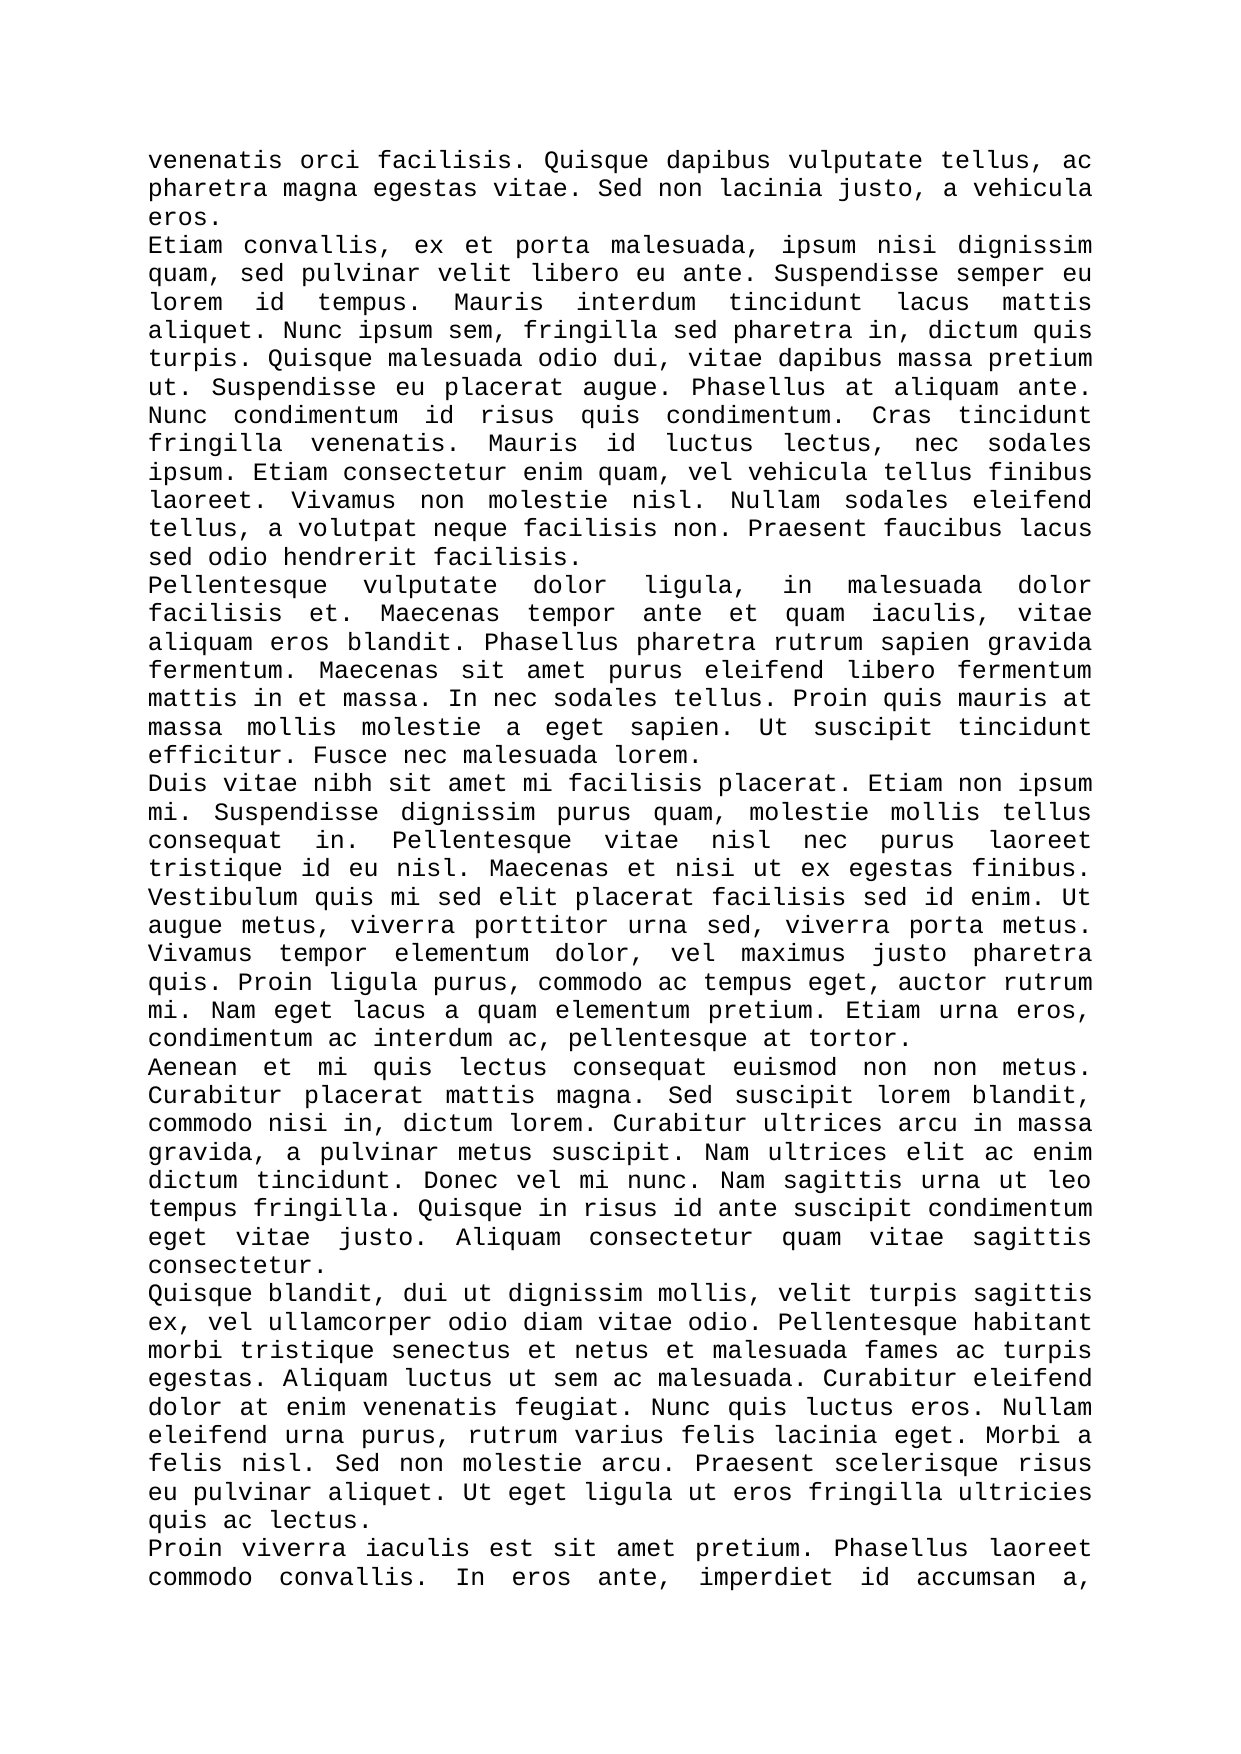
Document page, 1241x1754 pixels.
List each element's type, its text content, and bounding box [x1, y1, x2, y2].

text Proin viverra iaculis est sit amet pretium. Phasellus laoreet commodo convallis. In eros ante, imperdiet id accumsan a, [148, 1536, 1093, 1593]
text Aenean et mi quis lectus consequat euismod non non metus. Curabitur placerat mattis magna. Sed suscipit lorem blandit, commodo nisi in, dictum lorem. Curabitur ultrices arcu in massa gravida, a pulvinar metus suscipit. Nam ultrices elit ac enim dictum tincidunt. Donec vel mi nunc. Nam sagittis urna ut leo tempus fringilla. Quisque in risus id ante suscipit condimentum eget vitae justo. Aliquam consectetur quam vitae sagittis consectetur. [148, 1054, 1093, 1281]
text Etiam convallis, ex et porta malesuada, ipsum nisi dignissim quam, sed pulvinar velit libero eu ante. Suspendisse semper eu lorem id tempus. Mauris interdum tincidunt lacus mattis aliquet. Nunc ipsum sem, fringilla sed pharetra in, dictum quis turpis. Quisque malesuada odio dui, vitae dapibus massa pretium ut. Suspendisse eu placerat augue. Phasellus at aliquam ante. Nunc condimentum id risus quis condimentum. Cras tincidunt fringilla venenatis. Mauris id luctus lectus, nec sodales ipsum. Etiam consectetur enim quam, vel vehicula tellus finibus laoreet. Vivamus non molestie nisl. Nullam sodales eleifend tellus, a volutpat neque facilisis non. Praesent faucibus lacus sed odio hendrerit facilisis. [148, 233, 1093, 573]
text Pellentesque vulputate dolor ligula, in malesuada dolor facilisis et. Maecenas tempor ante et quam iaculis, vitae aliquam eros blandit. Phasellus pharetra rutrum sapien gravida fermentum. Maecenas sit amet purus eleifend libero fermentum mattis in et massa. In nec sodales tellus. Proin quis mauris at massa mollis molestie a eget sapien. Ut suscipit tincidunt efficitur. Fusce nec malesuada lorem. [148, 573, 1093, 771]
text Quisque blandit, dui ut dignissim mollis, velit turpis sagittis ex, vel ullamcorper odio diam vitae odio. Pellentesque habitant morbi tristique senectus et netus et malesuada fames ac turpis egestas. Aliquam luctus ut sem ac malesuada. Curabitur eleifend dolor at enim venenatis feugiat. Nunc quis luctus eros. Nullam eleifend urna purus, rutrum varius felis lacinia eget. Morbi a felis nisl. Sed non molestie arcu. Praesent scelerisque risus eu pulvinar aliquet. Ut eget ligula ut eros fringilla ultricies quis ac lectus. [148, 1281, 1093, 1536]
text venenatis orci facilisis. Quisque dapibus vulputate tellus, ac pharetra magna egestas vitae. Sed non lacinia justo, a vehicula eros. [148, 148, 1093, 233]
text Duis vitae nibh sit amet mi facilisis placerat. Etiam non ipsum mi. Suspendisse dignissim purus quam, molestie mollis tellus consequat in. Pellentesque vitae nisl nec purus laoreet tristique id eu nisl. Maecenas et nisi ut ex egestas finibus. Vestibulum quis mi sed elit placerat facilisis sed id enim. Ut augue metus, viverra porttitor urna sed, viverra porta metus. Vivamus tempor elementum dolor, vel maximus justo pharetra quis. Proin ligula purus, commodo ac tempus eget, auctor rutrum mi. Nam eget lacus a quam elementum pretium. Etiam urna eros, condimentum ac interdum ac, pellentesque at tortor. [148, 771, 1093, 1054]
